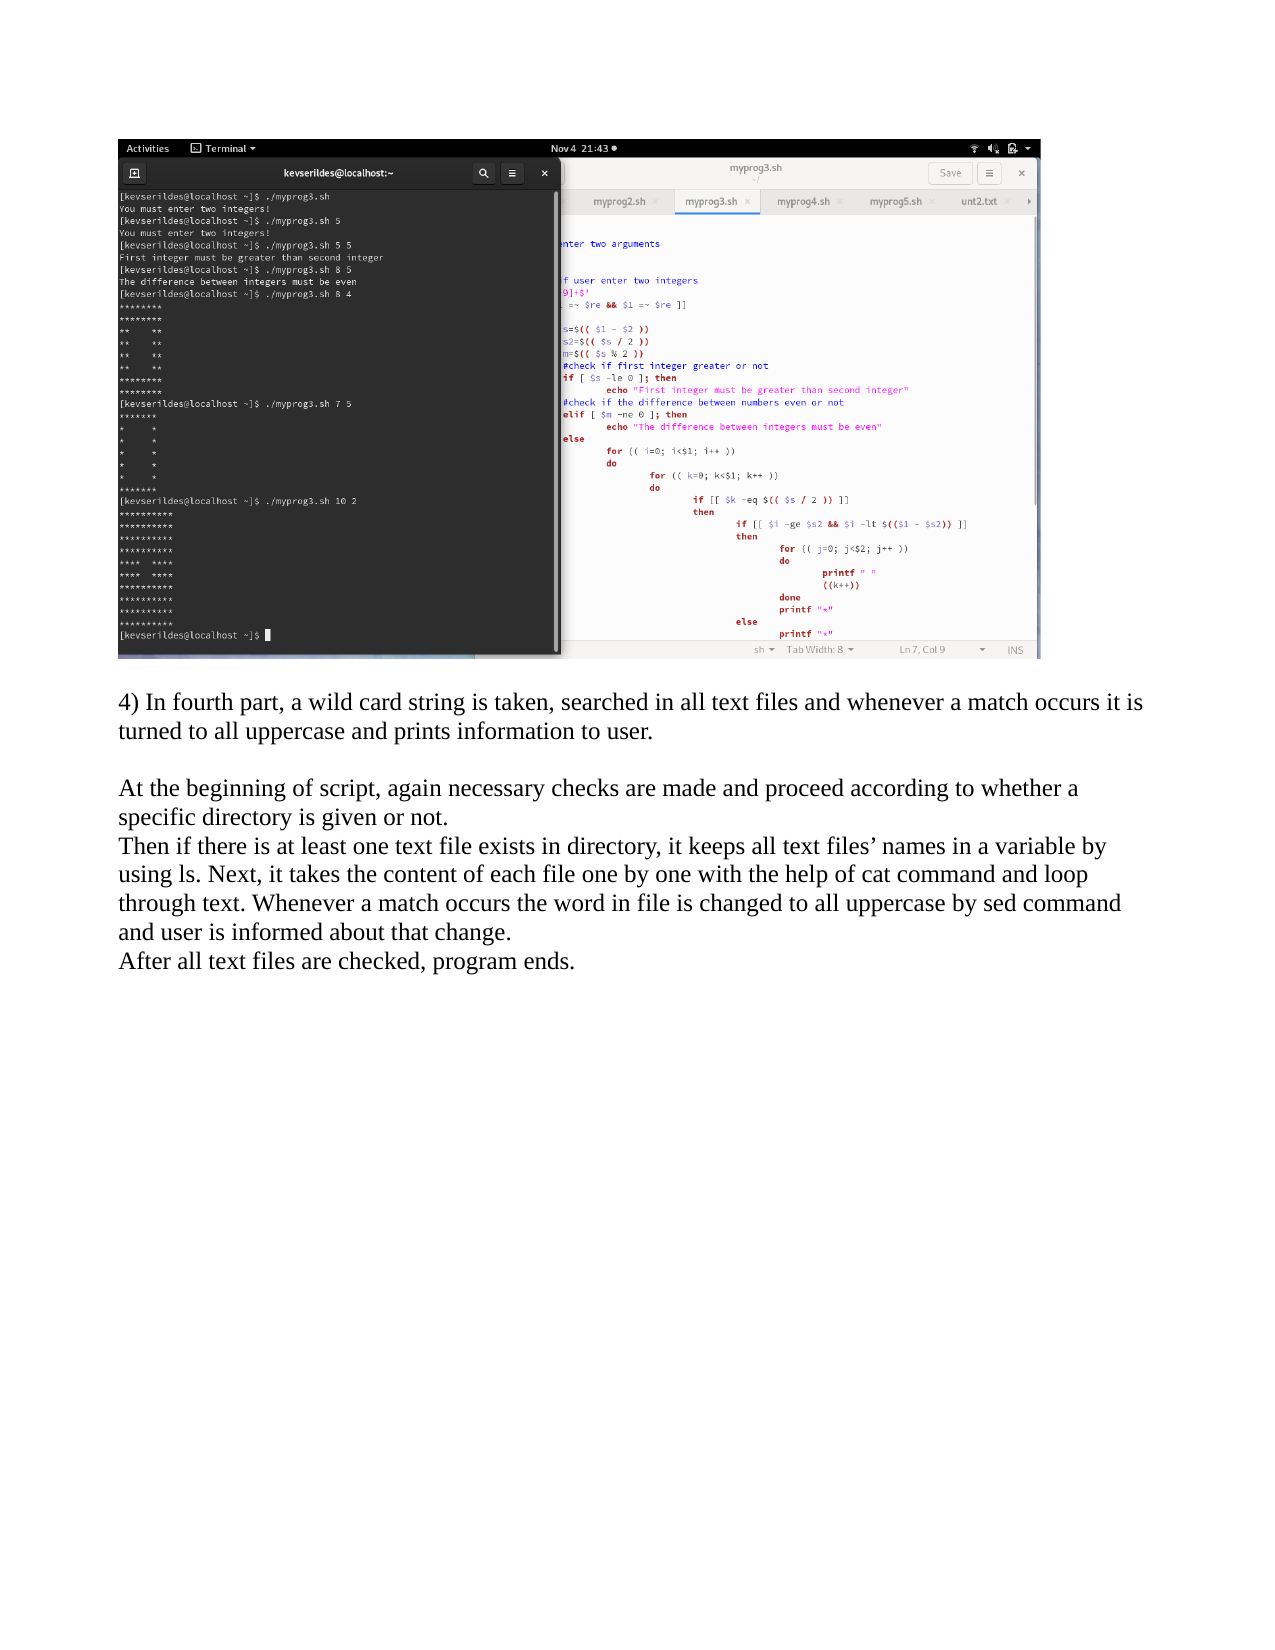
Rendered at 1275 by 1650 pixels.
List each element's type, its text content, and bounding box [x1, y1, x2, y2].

picture [118, 139, 1041, 659]
text After all text files are checked, program ends. [118, 946, 1157, 974]
text 4) In fourth part, a wild card string is taken, searched in all text files and whenever a match occurs it is turned to all uppercase and prints information to user. [118, 687, 1157, 744]
text At the beginning of script, again necessary checks are made and proceed according to whether a specific directory is given or not. [118, 773, 1157, 831]
text Then if there is at least one text file exists in directory, it keeps all text files’ names in a variable by using ls. Next, it takes the content of each file one by one with the help of cat command and loop through text. Whenever a match occurs the word in file is changed to all uppercase by sed command and user is informed about that change. [118, 831, 1157, 946]
